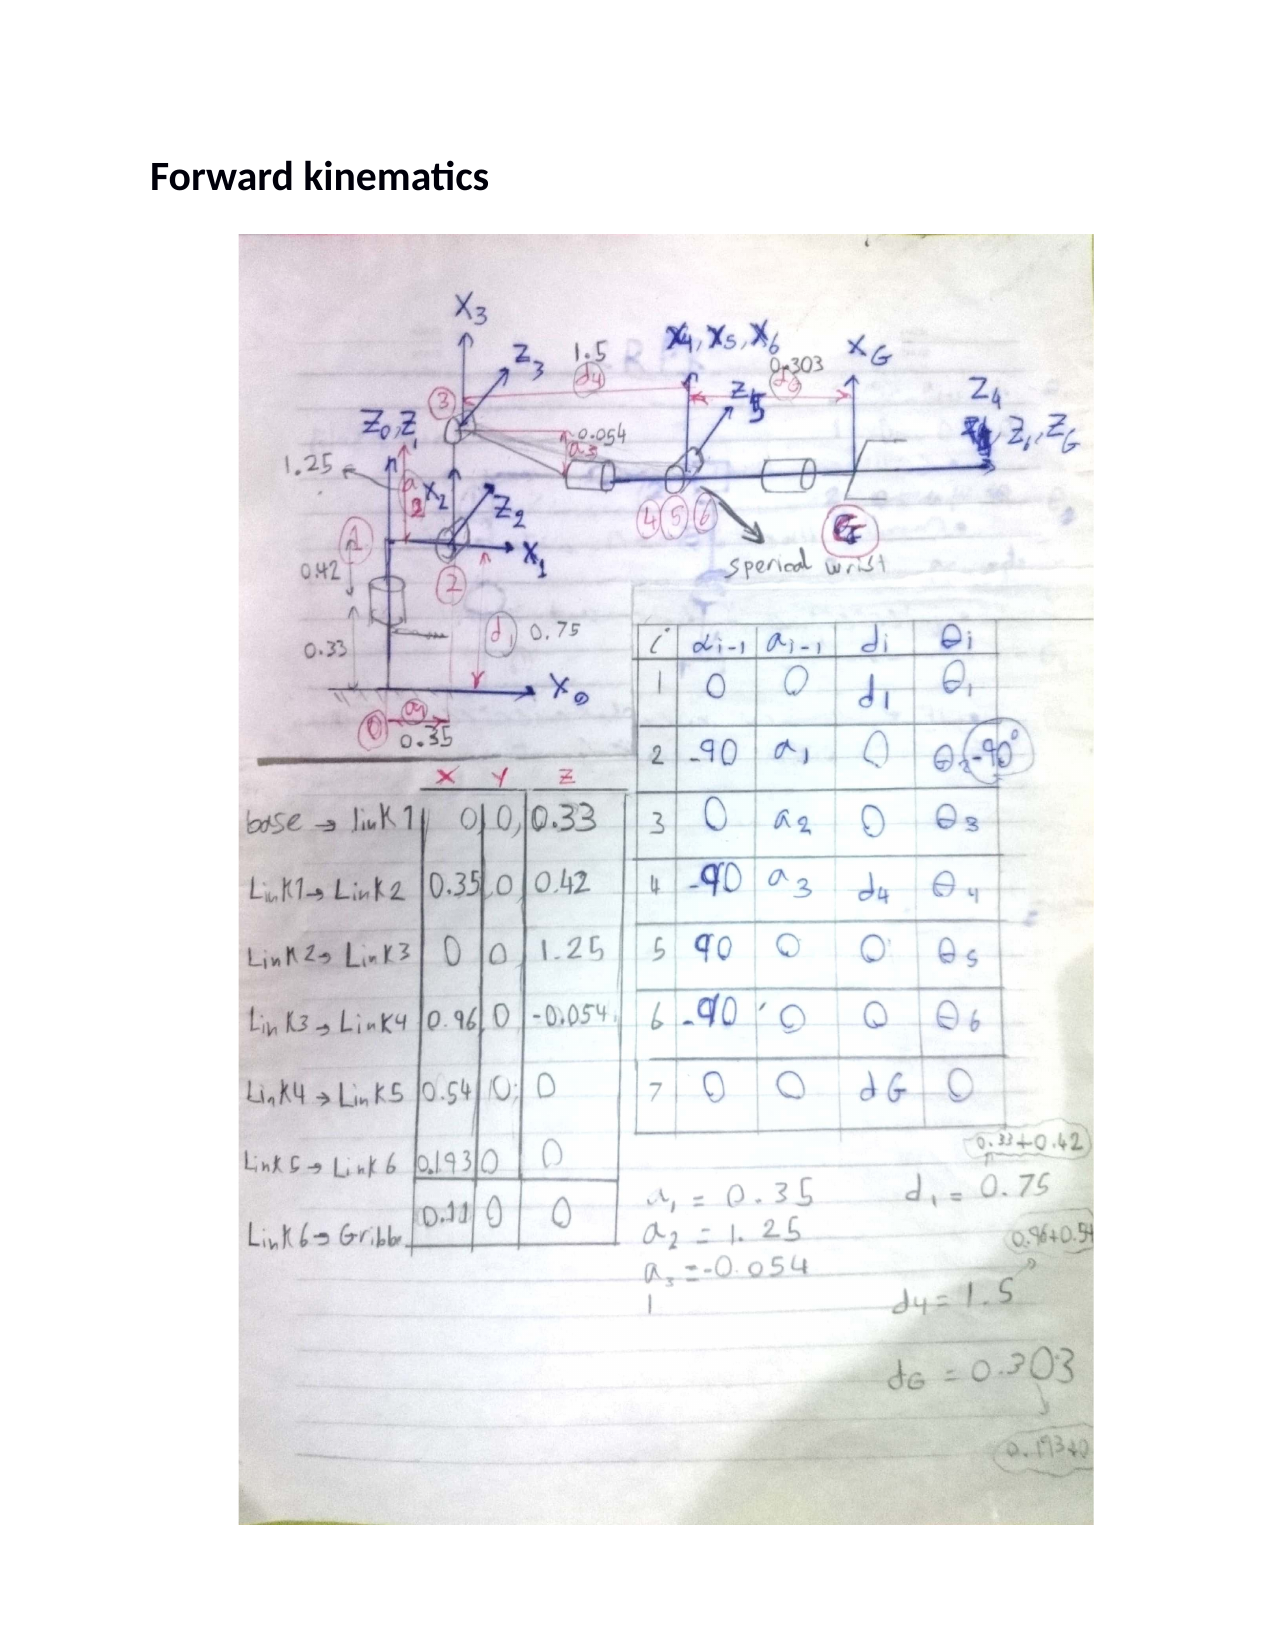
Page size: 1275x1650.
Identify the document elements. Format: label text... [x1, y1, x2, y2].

picture [238, 234, 1094, 1525]
text Forward kinematics [150, 150, 1125, 201]
